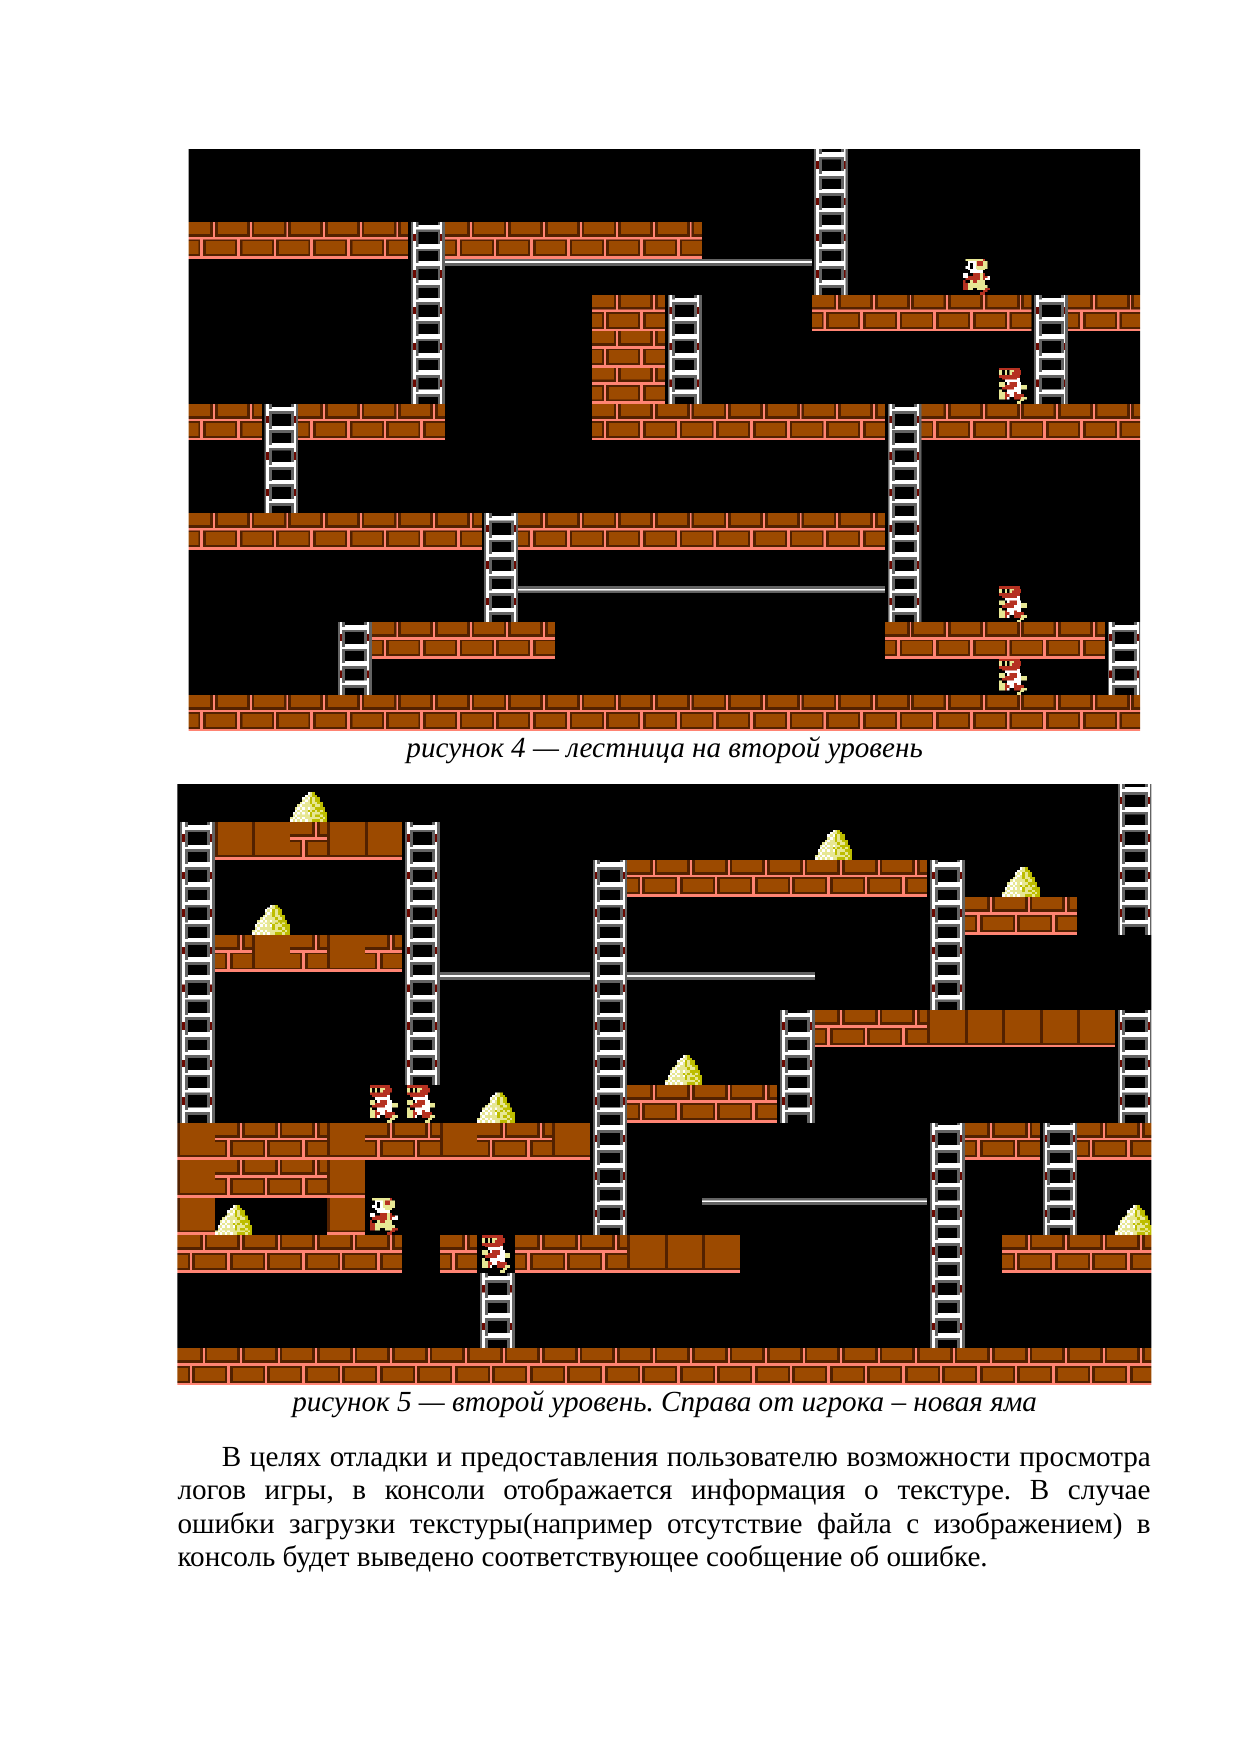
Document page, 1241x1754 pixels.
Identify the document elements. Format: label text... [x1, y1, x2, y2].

text В целях отладки и предоставления пользователю возможности просмотра логов игры, в консоли отображается информация о текстуре. В случае ошибки загрузки текстуры(например отсутствие файла с изображением) в консоль будет выведено соответствующее сообщение об ошибке. [177, 1439, 1152, 1573]
picture [188, 149, 1141, 731]
text рисунок 5 — второй уровень. Справа от игрока – новая яма [177, 1385, 1152, 1418]
text рисунок 4 — лестница на второй уровень [177, 118, 1152, 764]
picture [177, 784, 1152, 1385]
